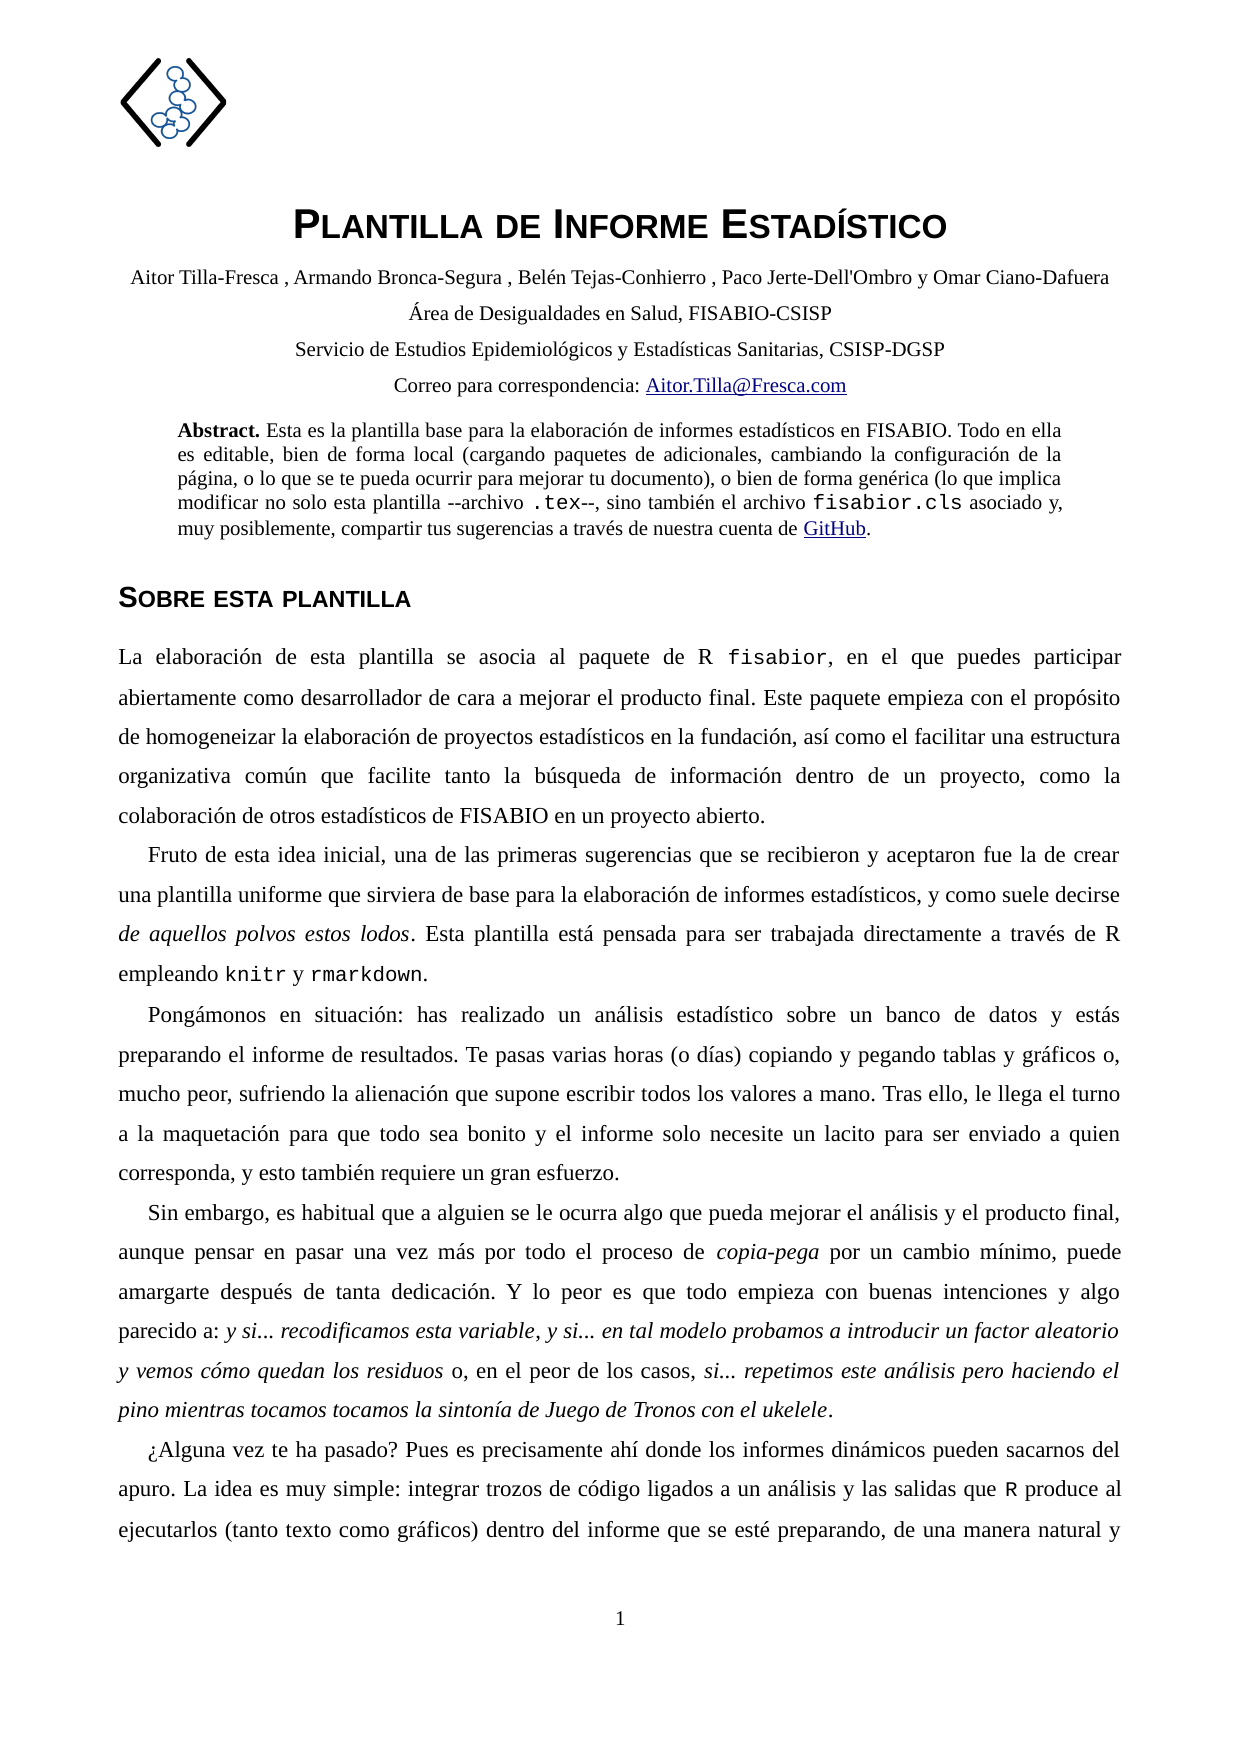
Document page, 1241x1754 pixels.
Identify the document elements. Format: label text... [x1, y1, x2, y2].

subtitle Sobre esta plantilla [118, 580, 1122, 614]
text Pongámonos en situación: has realizado un análisis estadístico sobre un banco de datos y estás preparando el informe de resultados. Te pasas varias horas (o días) copiando y pegando tablas y gráficos o, mucho peor, sufriendo la alienación que supone escribir todos los valores a mano. Tras ello, le llega el turno a la maquetación para que todo sea bonito y el informe solo necesite un lacito para ser enviado a quien corresponda, y esto también requiere un gran esfuerzo. [118, 1001, 1122, 1186]
text Correo para correspondencia: Aitor.Tilla@Fresca.com [118, 373, 1122, 397]
text Área de Desigualdades en Salud, FISABIO-CSISP [118, 301, 1122, 325]
text La elaboración de esta plantilla se asocia al paquete de R fisabior, en el que puedes participar abiertamente como desarrollador de cara a mejorar el producto final. Este paquete empieza con el propósito de homogeneizar la elaboración de proyectos estadísticos en la fundación, así como el facilitar una estructura organizativa común que facilite tanto la búsqueda de información dentro de un proyecto, como la colaboración de otros estadísticos de FISABIO en un proyecto abierto. [118, 643, 1122, 828]
text Fruto de esta idea inicial, una de las primeras sugerencias que se recibieron y aceptaron fue la de crear una plantilla uniforme que sirviera de base para la elaboración de informes estadísticos, y como suele decirse de aquellos polvos estos lodos. Esta plantilla está pensada para ser trabajada directamente a través de R empleando knitr y rmarkdown. [118, 842, 1122, 988]
text Aitor Tilla-Fresca , Armando Bronca-Segura , Belén Tejas-Conhierro , Paco Jerte-Dell'Ombro y Omar Ciano-Dafuera [118, 265, 1122, 289]
text Sin embargo, es habitual que a alguien se le ocurra algo que pueda mejorar el análisis y el producto final, aunque pensar en pasar una vez más por todo el proceso de copia-pega por un cambio mínimo, puede amargarte después de tanta dedicación. Y lo peor es que todo empieza con buenas intenciones y algo parecido a: y si... recodificamos esta variable, y si... en tal modelo probamos a introducir un factor aleatorio y vemos cómo quedan los residuos o, en el peor de los casos, si... repetimos este análisis pero haciendo el pino mientras tocamos tocamos la sintonía de Juego de Tronos con el ukelele. [118, 1199, 1122, 1422]
picture [120, 58, 227, 147]
text Servicio de Estudios Epidemiológicos y Estadísticas Sanitarias, CSISP-DGSP [118, 337, 1122, 361]
title Plantilla de Informe Estadístico [118, 199, 1122, 247]
text ¿Alguna vez te ha pasado? Pues es precisamente ahí donde los informes dinámicos pueden sacarnos del apuro. La idea es muy simple: integrar trozos de código ligados a un análisis y las salidas que R produce al ejecutarlos (tanto texto como gráficos) dentro del informe que se esté preparando, de una manera natural y [118, 1436, 1122, 1542]
text Abstract. Esta es la plantilla base para la elaboración de informes estadísticos en FISABIO. Todo en ella es editable, bien de forma local (cargando paquetes de adicionales, cambiando la configuración de la página, o lo que se te pueda ocurrir para mejorar tu documento), o bien de forma genérica (lo que implica modificar no solo esta plantilla --archivo .tex--, sino también el archivo fisabior.cls asociado y, muy posiblemente, compartir tus sugerencias a través de nuestra cuenta de GitHub. [177, 418, 1063, 540]
